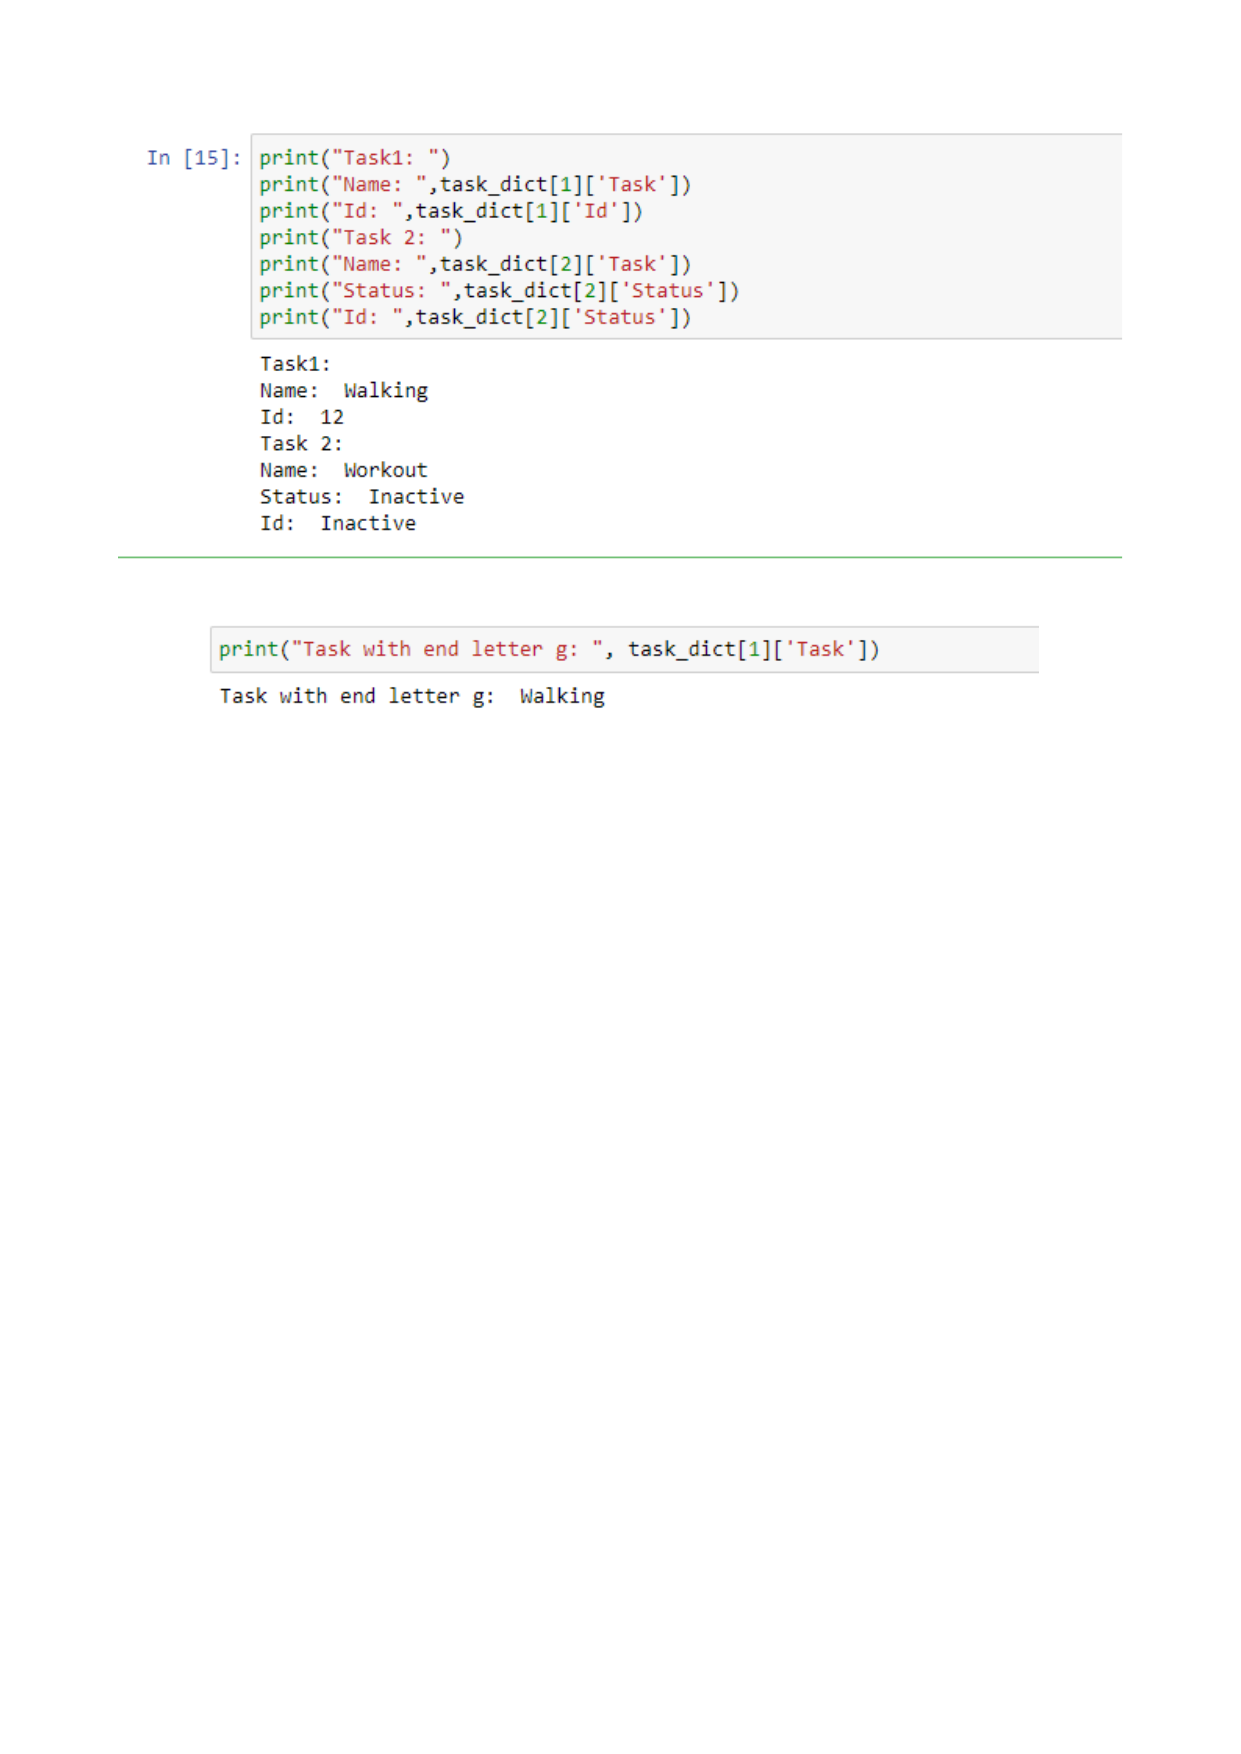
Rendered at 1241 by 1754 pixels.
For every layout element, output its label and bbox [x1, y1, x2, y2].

picture [118, 118, 1123, 560]
picture [201, 617, 1039, 722]
